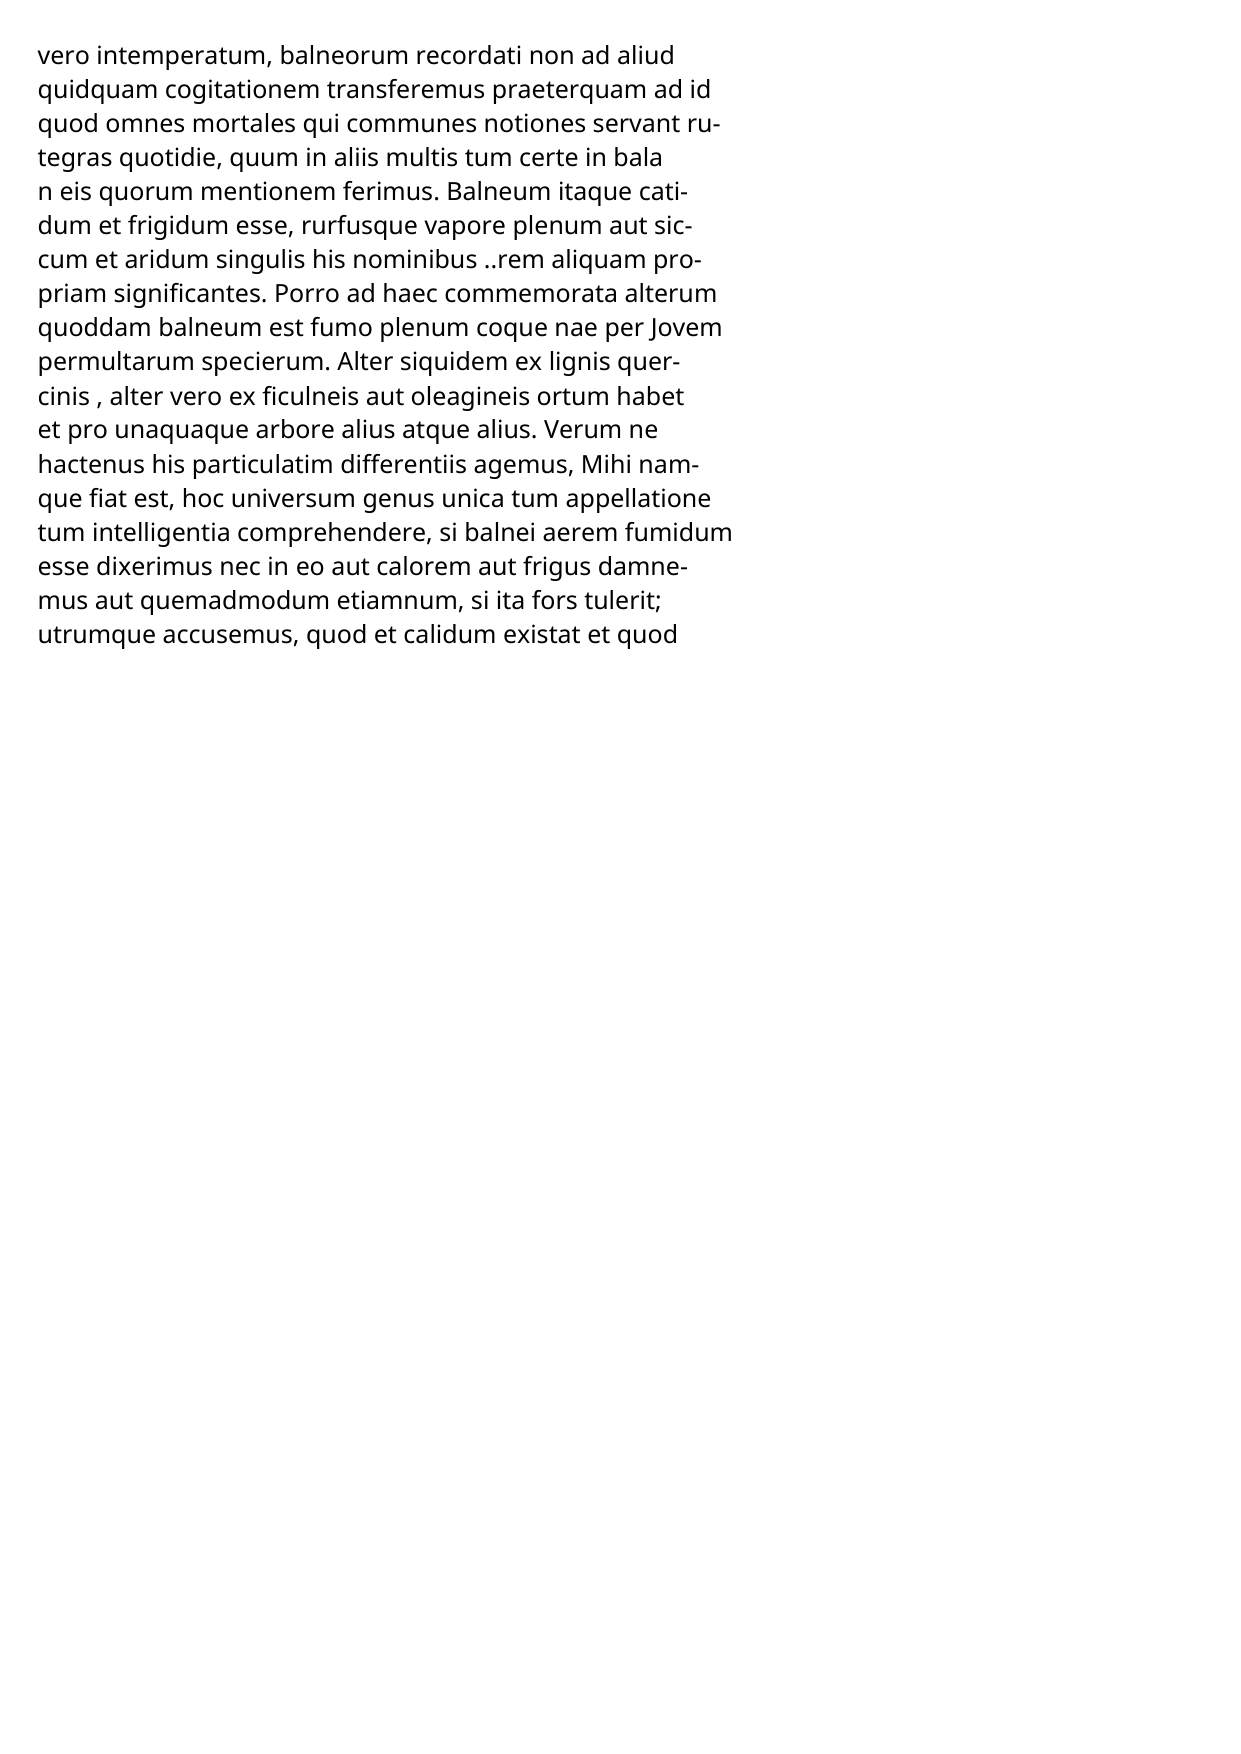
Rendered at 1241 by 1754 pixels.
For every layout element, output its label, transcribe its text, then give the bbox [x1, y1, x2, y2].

text vero intemperatum, balneorum recordati non ad aliud quidquam cogitationem transferemus praeterquam ad id quod omnes mortales qui communes notiones servant ru- tegras quotidie, quum in aliis multis tum certe in bala n eis quorum mentionem ferimus. Balneum itaque cati- dum et frigidum esse, rurfusque vapore plenum aut sic- cum et aridum singulis his nominibus ..rem aliquam pro- priam significantes. Porro ad haec commemorata alterum quoddam balneum est fumo plenum coque nae per Jovem permultarum specierum. Alter siquidem ex lignis quer- cinis , alter vero ex ficulneis aut oleagineis ortum habet et pro unaquaque arbore alius atque alius. Verum ne hactenus his particulatim differentiis agemus, Mihi nam- que fiat est, hoc universum genus unica tum appellatione tum intelligentia comprehendere, si balnei aerem fumidum esse dixerimus nec in eo aut calorem aut frigus damne- mus aut quemadmodum etiamnum, si ita fors tulerit; utrumque accusemus, quod et calidum existat et quod [37, 37, 1203, 651]
